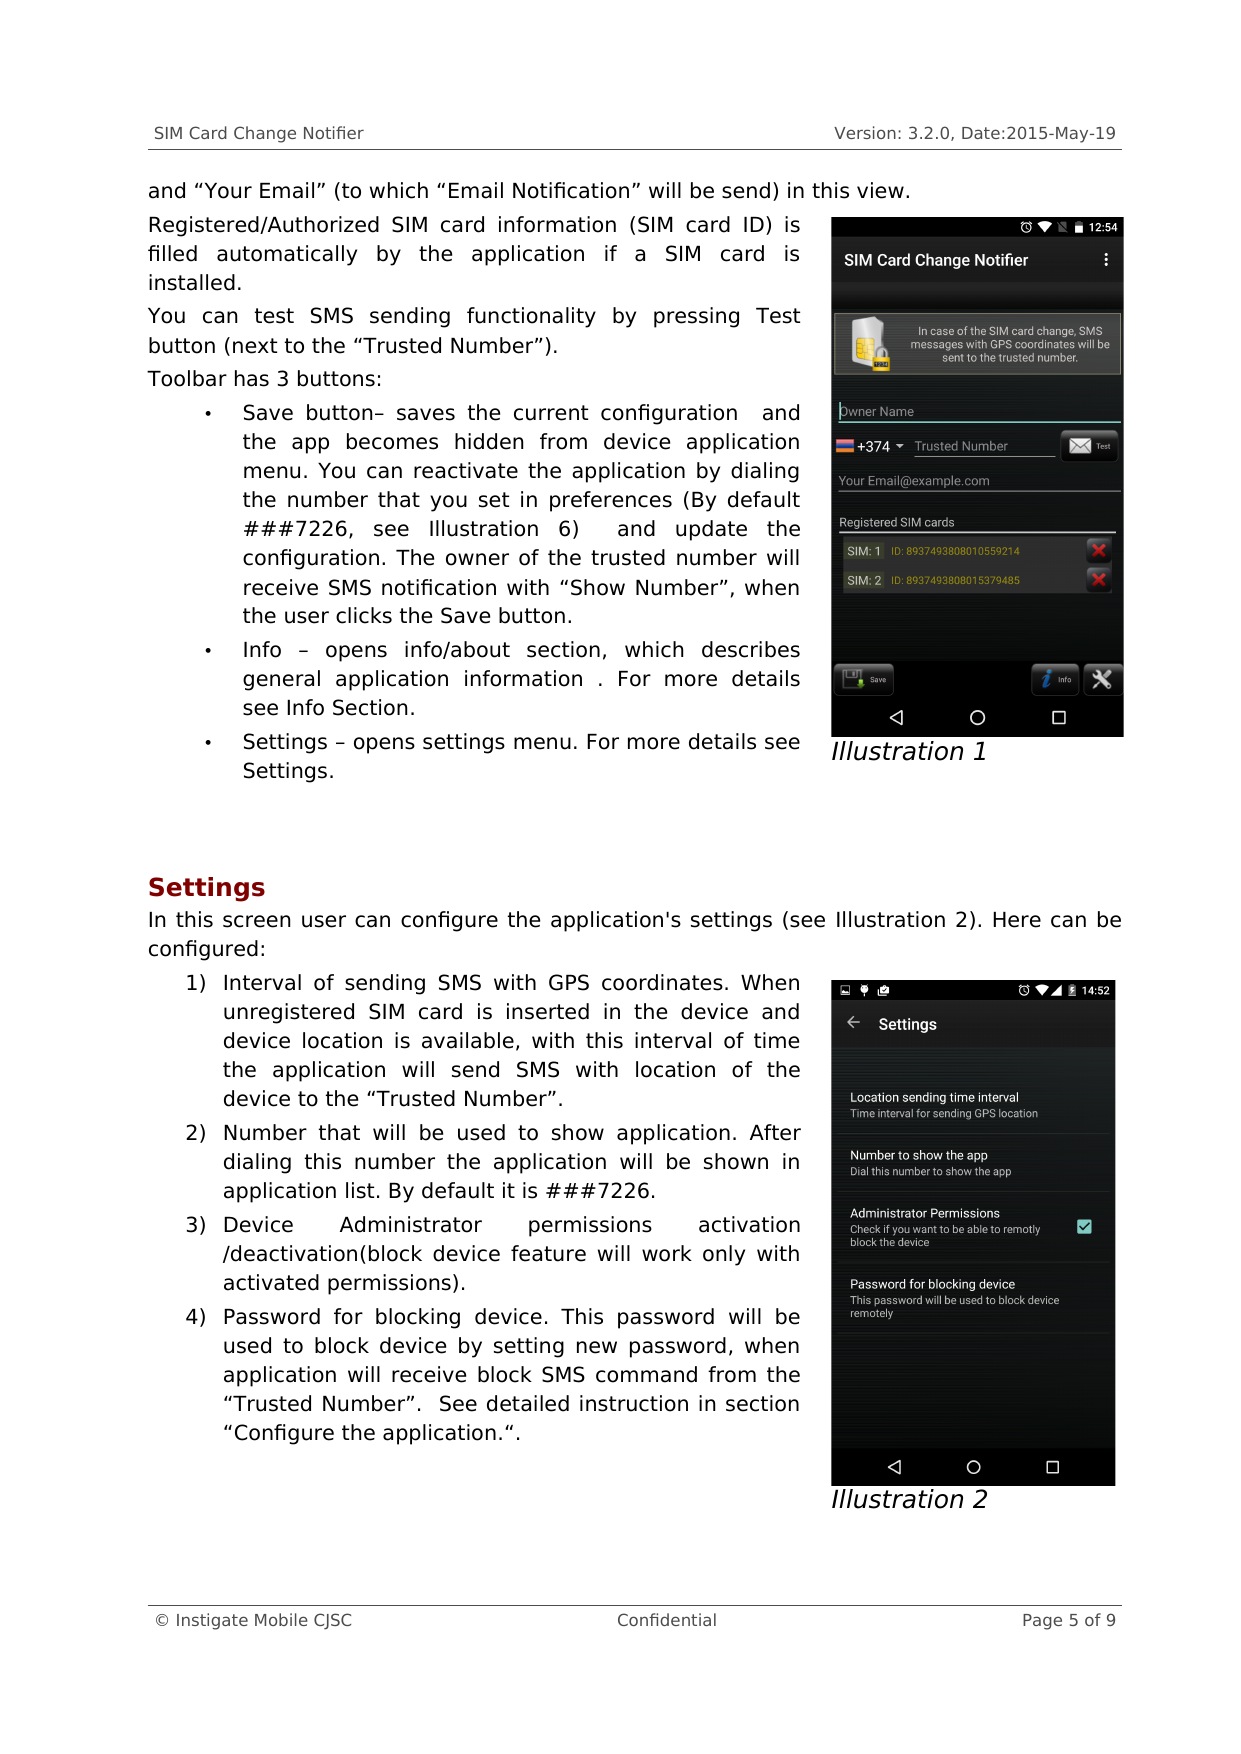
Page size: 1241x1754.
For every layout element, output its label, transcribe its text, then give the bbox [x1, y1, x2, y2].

text You can test SMS sending functionality by pressing Test button (next to the “Trusted Number”). [148, 304, 831, 358]
text Registered/Authorized SIM card information (SIM card ID) is filled automatically by the application if a SIM card is installed. [148, 213, 1122, 295]
text and “Your Email” (to which “Email Notification” will be send) in this view. [148, 179, 1122, 203]
subtitle Settings [148, 873, 1122, 902]
list Number that will be used to show application. After dialing this number the application will be shown in application list. By default it is ###7226. [185, 1121, 831, 1203]
picture [831, 217, 1124, 737]
list Device Administrator permissions activation /deactivation(block device feature will work only with activated permissions). [185, 1213, 831, 1295]
text Illustration 1 [831, 737, 1124, 766]
picture [831, 980, 1116, 1486]
list Info – opens info/about section, which describes general application information . For more details see Info Section. [205, 638, 831, 721]
text In this screen user can configure the application's settings (see Illustration 2). Here can be configured: [148, 908, 1122, 962]
list Settings – opens settings menu. For more details see Settings. [205, 730, 1122, 783]
list Interval of sending SMS with GPS coordinates. When unregistered SIM card is inserted in the device and device location is available, with this interval of time the application will send SMS with location of the device to the “Trusted Number”. [185, 971, 1122, 1112]
list Illustration 2 [831, 1486, 1116, 1515]
list Password for blocking device. This password will be used to block device by setting new password, when application will receive block SMS command from the “Trusted Number”. See detailed instruction in section “Configure the application.“. [185, 1305, 831, 1445]
text Toolbar has 3 buttons: [148, 367, 831, 392]
list Save button– saves the current configuration and the app becomes hidden from device application menu. You can reactivate the application by dialing the number that you set in preferences (By default ###7226, see Illustration 6) and update the configuration. The owner of the trusted number will receive SMS notification with “Show Number”, when the user clicks the Save button. [205, 401, 831, 629]
